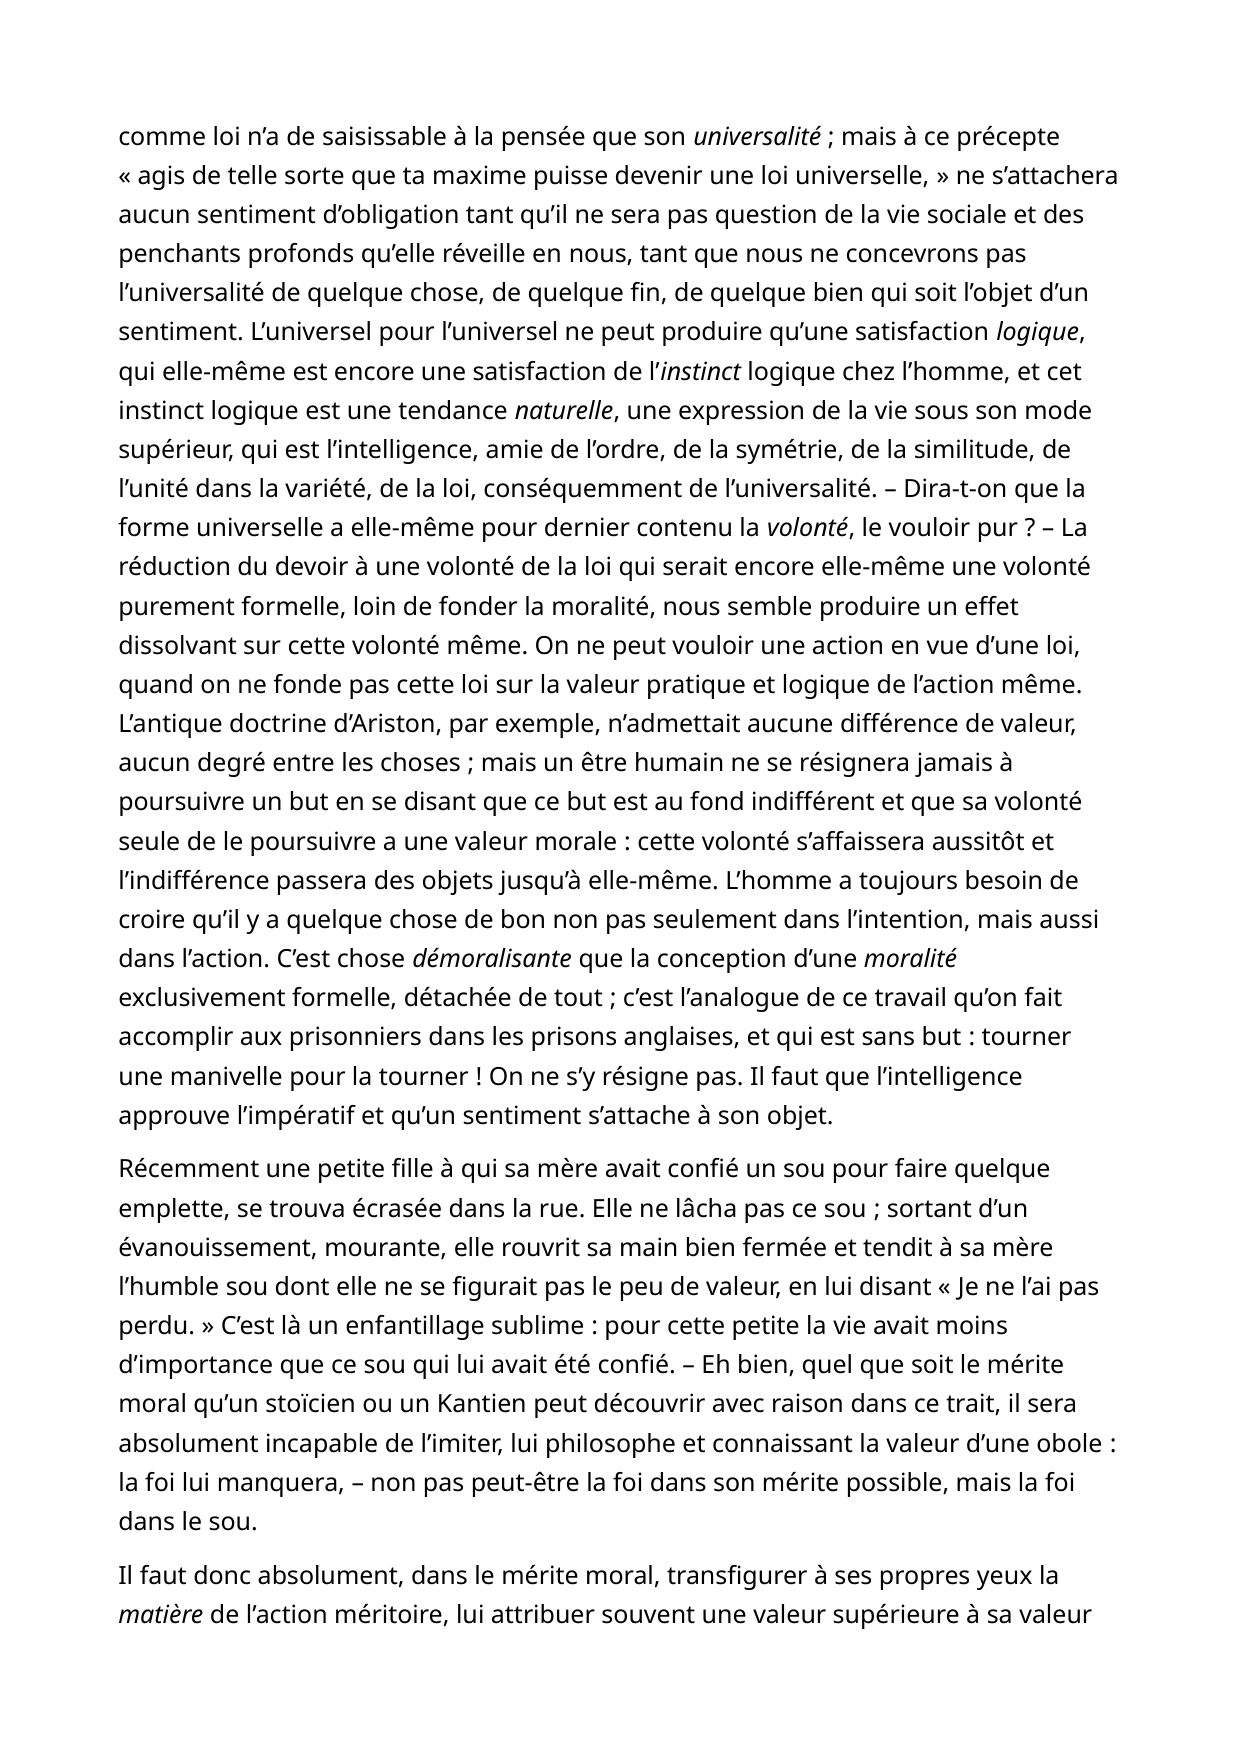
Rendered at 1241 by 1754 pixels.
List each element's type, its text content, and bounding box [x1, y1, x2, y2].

text Il faut donc absolument, dans le mérite moral, transfigurer à ses propres yeux la matière de l’action méritoire, lui attribuer souvent une valeur supérieure à sa valeur [118, 1557, 1122, 1631]
text Récemment une petite fille à qui sa mère avait confié un sou pour faire quelque emplette, se trouva écrasée dans la rue. Elle ne lâcha pas ce sou ; sortant d’un évanouissement, mourante, elle rouvrit sa main bien fermée et tendit à sa mère l’humble sou dont elle ne se figurait pas le peu de valeur, en lui disant « Je ne l’ai pas perdu. » C’est là un enfantillage sublime : pour cette petite la vie avait moins d’importance que ce sou qui lui avait été confié. – Eh bien, quel que soit le mérite moral qu’un stoïcien ou un Kantien peut découvrir avec raison dans ce trait, il sera absolument incapable de l’imiter, lui philosophe et connaissant la valeur d’une obole : la foi lui manquera, – non pas peut-être la foi dans son mérite possible, mais la foi dans le sou. [118, 1151, 1122, 1538]
text comme loi n’a de saisissable à la pensée que son universalité ; mais à ce précepte « agis de telle sorte que ta maxime puisse devenir une loi universelle, » ne s’attachera aucun sentiment d’obligation tant qu’il ne sera pas question de la vie sociale et des penchants profonds qu’elle réveille en nous, tant que nous ne concevrons pas l’universalité de quelque chose, de quelque fin, de quelque bien qui soit l’objet d’un sentiment. L’universel pour l’universel ne peut produire qu’une satisfaction logique, qui elle-même est encore une satisfaction de l’instinct logique chez l’homme, et cet instinct logique est une tendance naturelle, une expression de la vie sous son mode supérieur, qui est l’intelligence, amie de l’ordre, de la symétrie, de la similitude, de l’unité dans la variété, de la loi, conséquemment de l’universalité. – Dira-t-on que la forme universelle a elle-même pour dernier contenu la volonté, le vouloir pur ? – La réduction du devoir à une volonté de la loi qui serait encore elle-même une volonté purement formelle, loin de fonder la moralité, nous semble produire un effet dissolvant sur cette volonté même. On ne peut vouloir une action en vue d’une loi, quand on ne fonde pas cette loi sur la valeur pratique et logique de l’action même. L’antique doctrine d’Ariston, par exemple, n’admettait aucune différence de valeur, aucun degré entre les choses ; mais un être humain ne se résignera jamais à poursuivre un but en se disant que ce but est au fond indifférent et que sa volonté seule de le poursuivre a une valeur morale : cette volonté s’affaissera aussitôt et l’indifférence passera des objets jusqu’à elle-même. L’homme a toujours besoin de croire qu’il y a quelque chose de bon non pas seulement dans l’intention, mais aussi dans l’action. C’est chose démoralisante que la conception d’une moralité exclusivement formelle, détachée de tout ; c’est l’analogue de ce travail qu’on fait accomplir aux prisonniers dans les prisons anglaises, et qui est sans but : tourner une manivelle pour la tourner ! On ne s’y résigne pas. Il faut que l’intelligence approuve l’impératif et qu’un sentiment s’attache à son objet. [118, 118, 1122, 1131]
